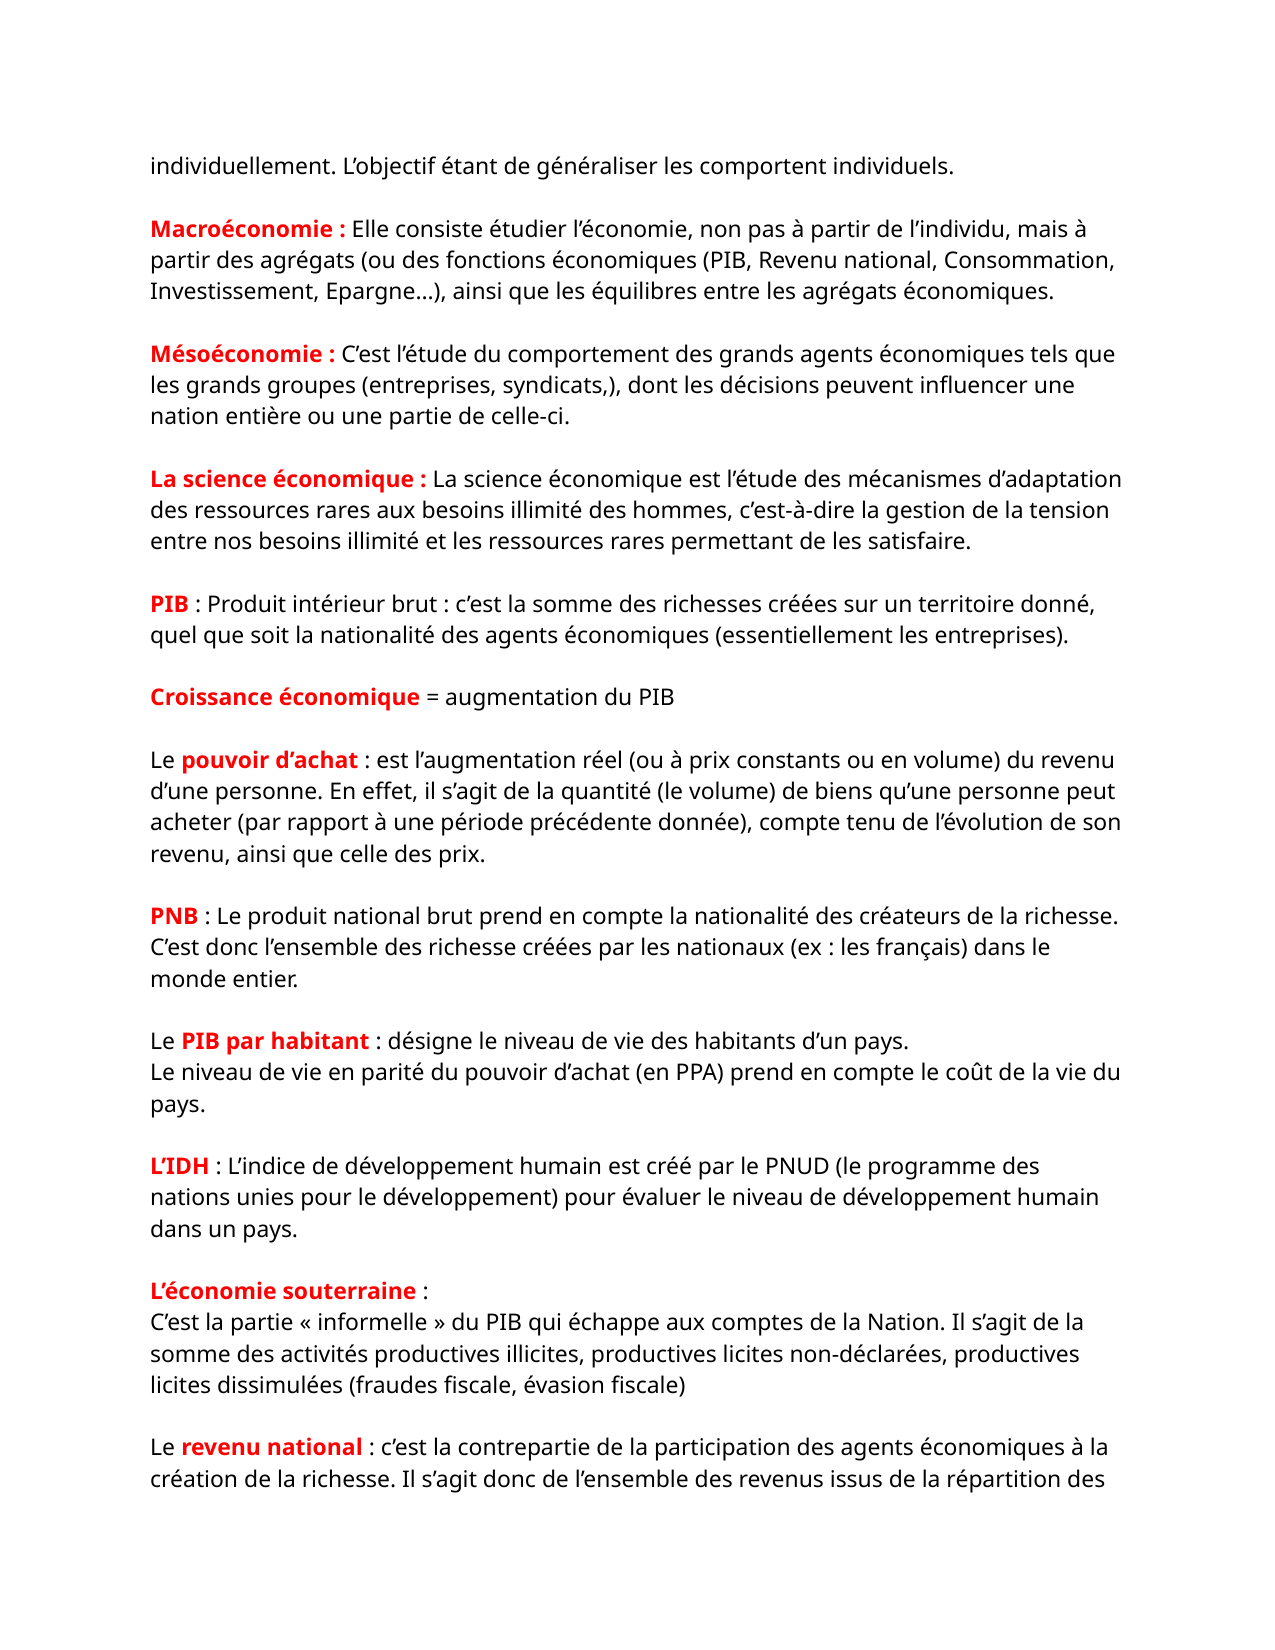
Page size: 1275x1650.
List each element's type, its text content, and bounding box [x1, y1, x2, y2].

text PIB : Produit intérieur brut : c’est la somme des richesses créées sur un territoire donné, quel que soit la nationalité des agents économiques (essentiellement les entreprises). [150, 587, 1125, 650]
text L’IDH : L’indice de développement humain est créé par le PNUD (le programme des nations unies pour le développement) pour évaluer le niveau de développement humain dans un pays. [150, 1150, 1125, 1244]
text Le niveau de vie en parité du pouvoir d’achat (en PPA) prend en compte le coût de la vie du pays. [150, 1056, 1125, 1119]
text L’économie souterraine : [150, 1275, 1125, 1306]
text individuellement. L’objectif étant de généraliser les comportent individuels. [150, 150, 1125, 181]
text Le revenu national : c’est la contrepartie de la participation des agents économiques à la création de la richesse. Il s’agit donc de l’ensemble des revenus issus de la répartition des [150, 1431, 1125, 1494]
text C’est la partie « informelle » du PIB qui échappe aux comptes de la Nation. Il s’agit de la somme des activités productives illicites, productives licites non-déclarées, productives licites dissimulées (fraudes fiscale, évasion fiscale) [150, 1306, 1125, 1400]
text Croissance économique = augmentation du PIB [150, 681, 1125, 712]
text Le pouvoir d’achat : est l’augmentation réel (ou à prix constants ou en volume) du revenu d’une personne. En effet, il s’agit de la quantité (le volume) de biens qu’une personne peut acheter (par rapport à une période précédente donnée), compte tenu de l’évolution de son revenu, ainsi que celle des prix. [150, 744, 1125, 869]
text Mésoéconomie : C’est l’étude du comportement des grands agents économiques tels que les grands groupes (entreprises, syndicats,), dont les décisions peuvent influencer une nation entière ou une partie de celle-ci. [150, 337, 1125, 431]
text Le PIB par habitant : désigne le niveau de vie des habitants d’un pays. [150, 1025, 1125, 1056]
text PNB : Le produit national brut prend en compte la nationalité des créateurs de la richesse. C’est donc l’ensemble des richesse créées par les nationaux (ex : les français) dans le monde entier. [150, 900, 1125, 994]
text La science économique : La science économique est l’étude des mécanismes d’adaptation des ressources rares aux besoins illimité des hommes, c’est-à-dire la gestion de la tension entre nos besoins illimité et les ressources rares permettant de les satisfaire. [150, 462, 1125, 556]
text Macroéconomie : Elle consiste étudier l’économie, non pas à partir de l’individu, mais à partir des agrégats (ou des fonctions économiques (PIB, Revenu national, Consommation, Investissement, Epargne…), ainsi que les équilibres entre les agrégats économiques. [150, 212, 1125, 306]
